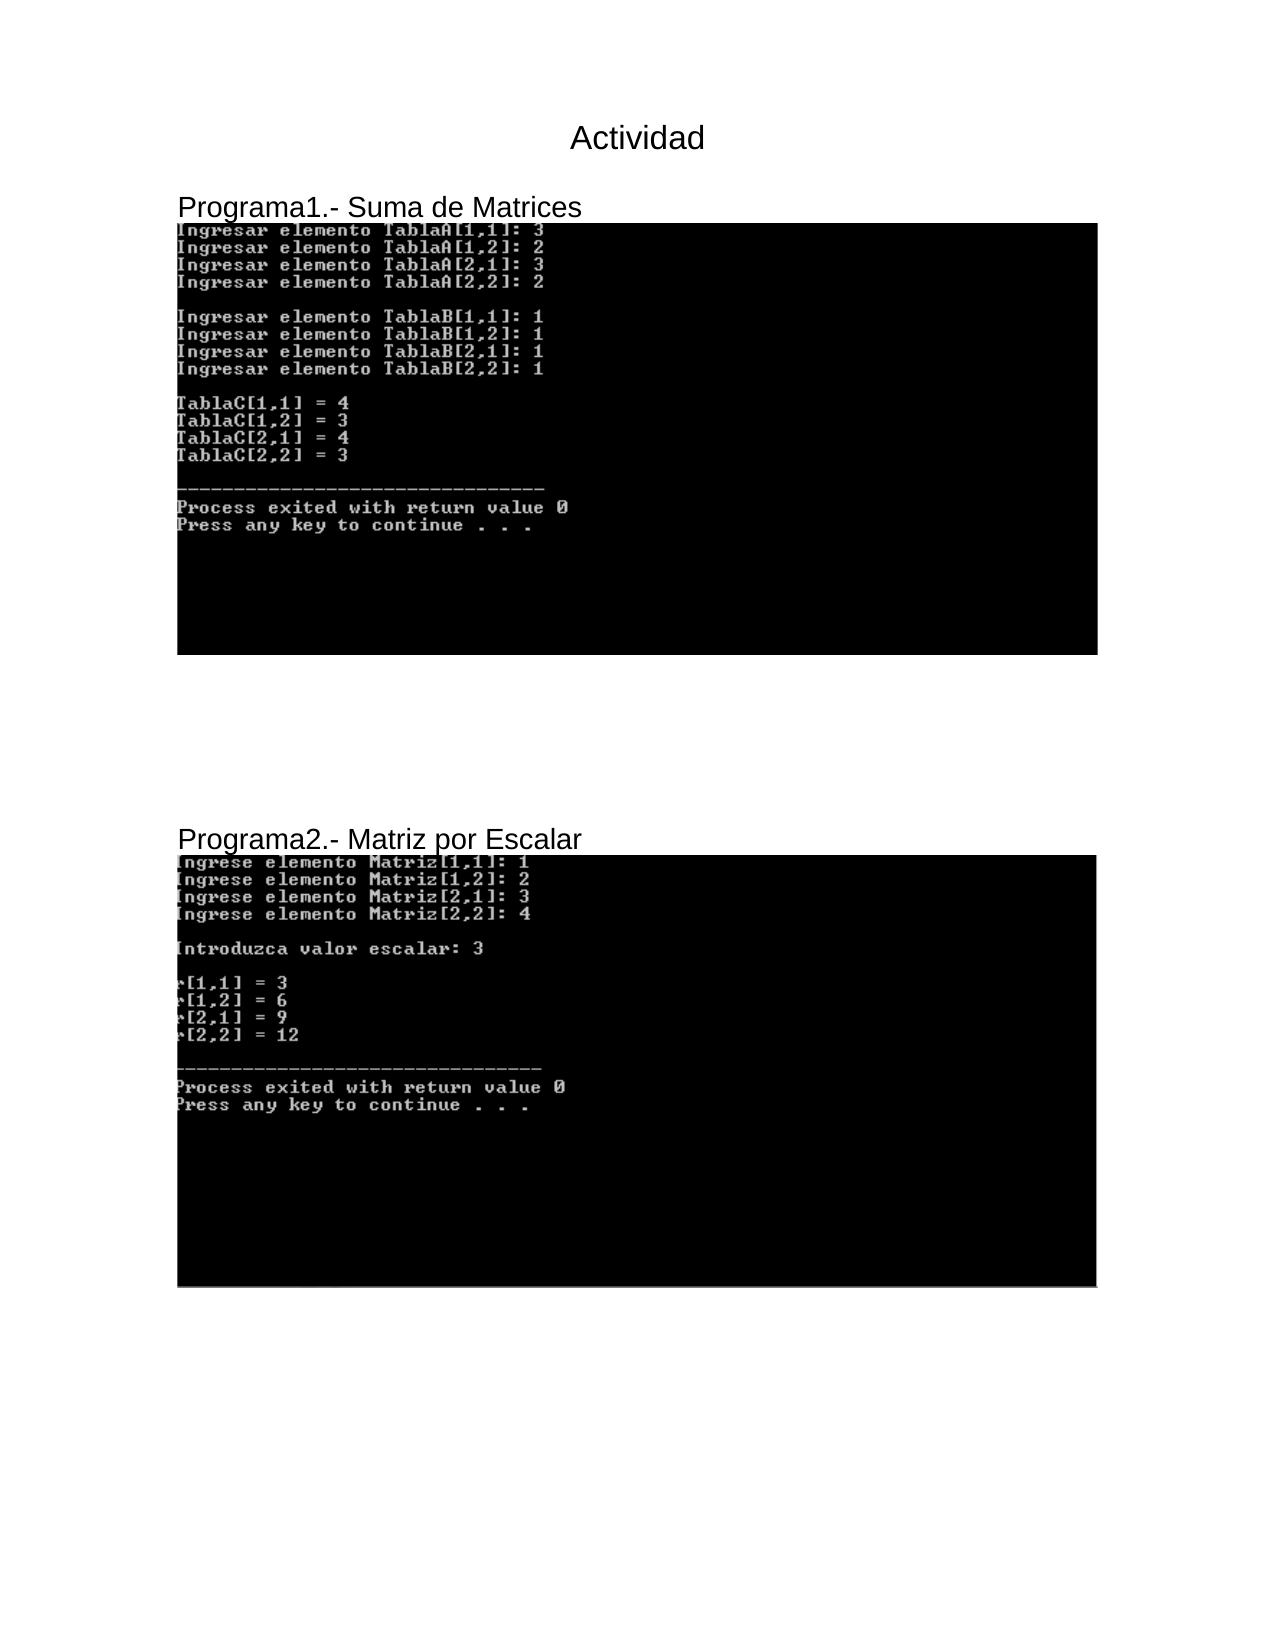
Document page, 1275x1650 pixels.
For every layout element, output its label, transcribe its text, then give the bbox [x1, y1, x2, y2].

text Programa2.- Matriz por Escalar [177, 822, 1098, 855]
text Programa1.- Suma de Matrices [177, 190, 1098, 223]
text Actividad [177, 118, 1098, 157]
